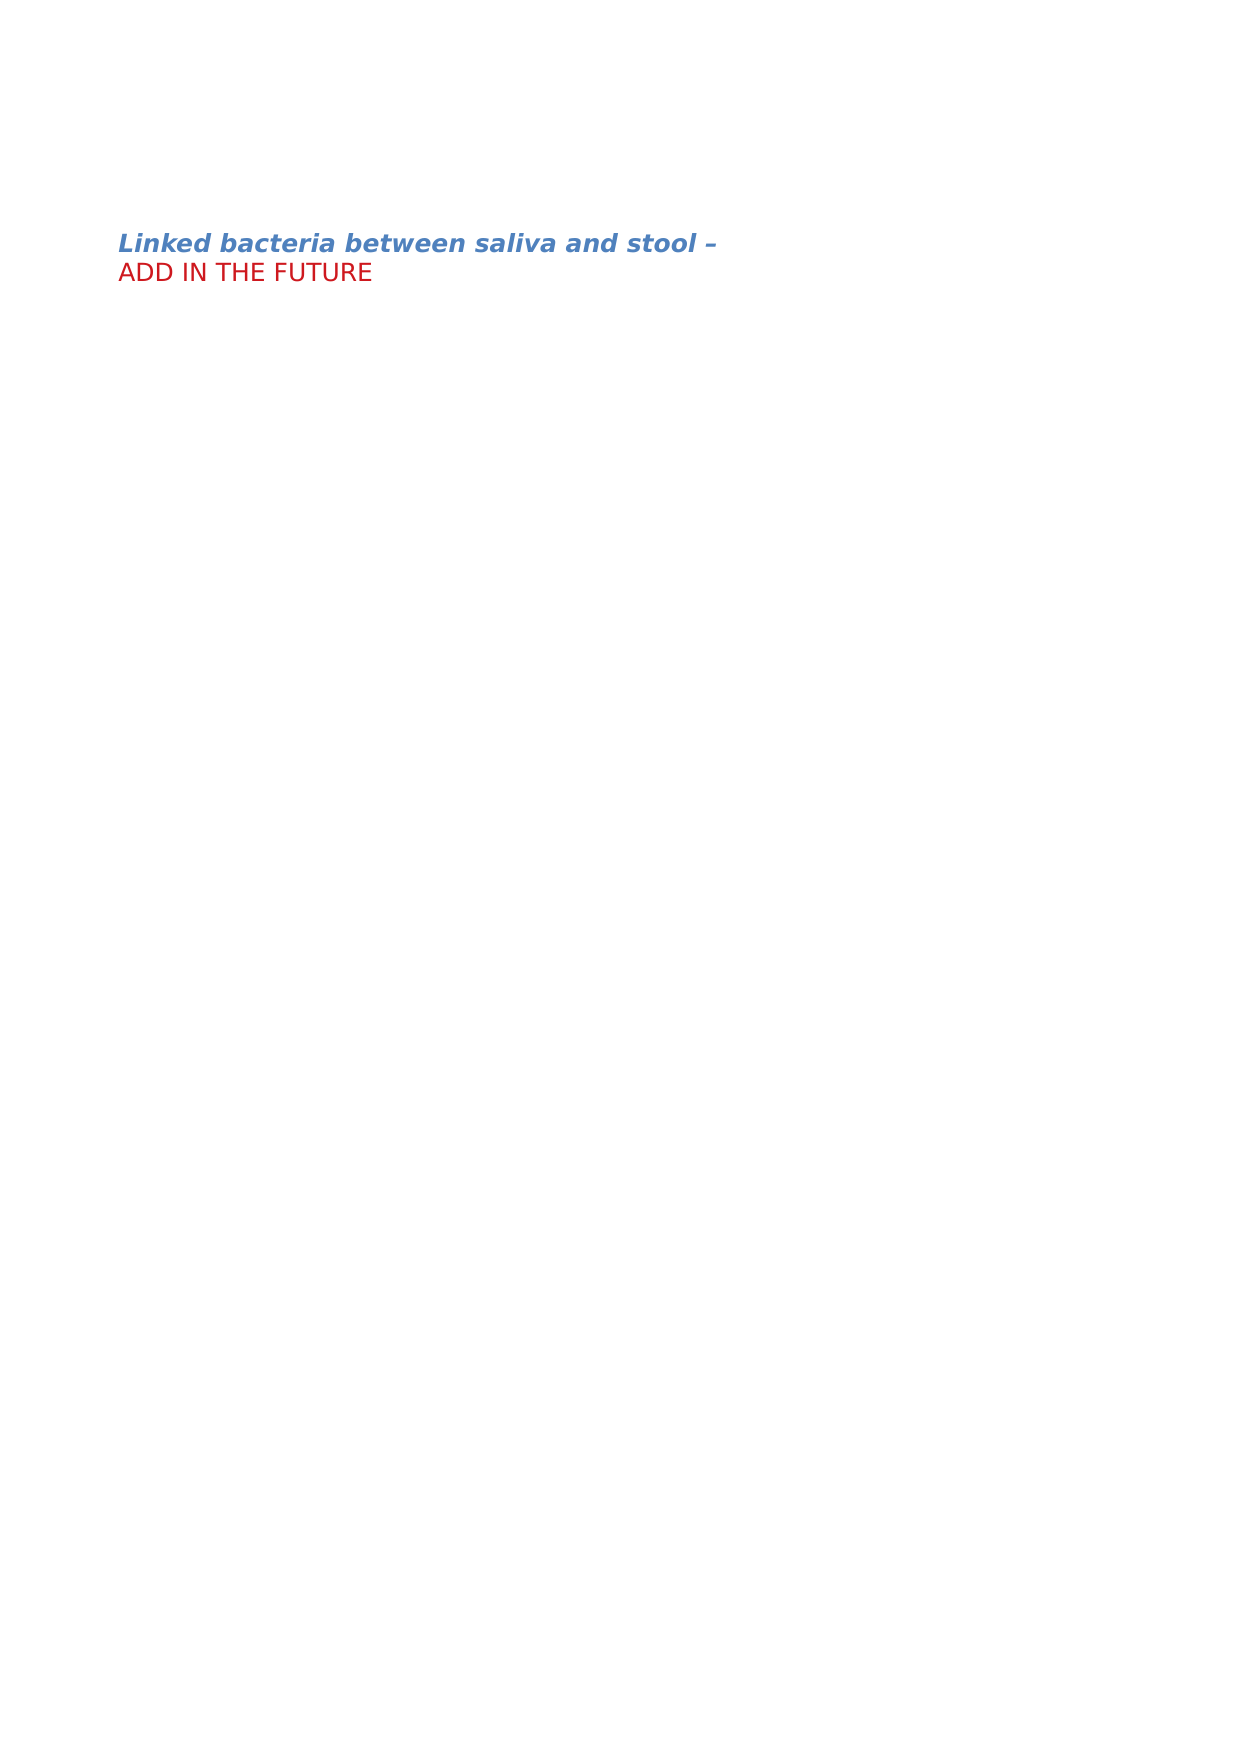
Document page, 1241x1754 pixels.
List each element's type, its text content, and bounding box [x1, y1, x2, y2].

text Linked bacteria between saliva and stool – [118, 229, 1122, 259]
text ADD IN THE FUTURE [118, 259, 1122, 288]
